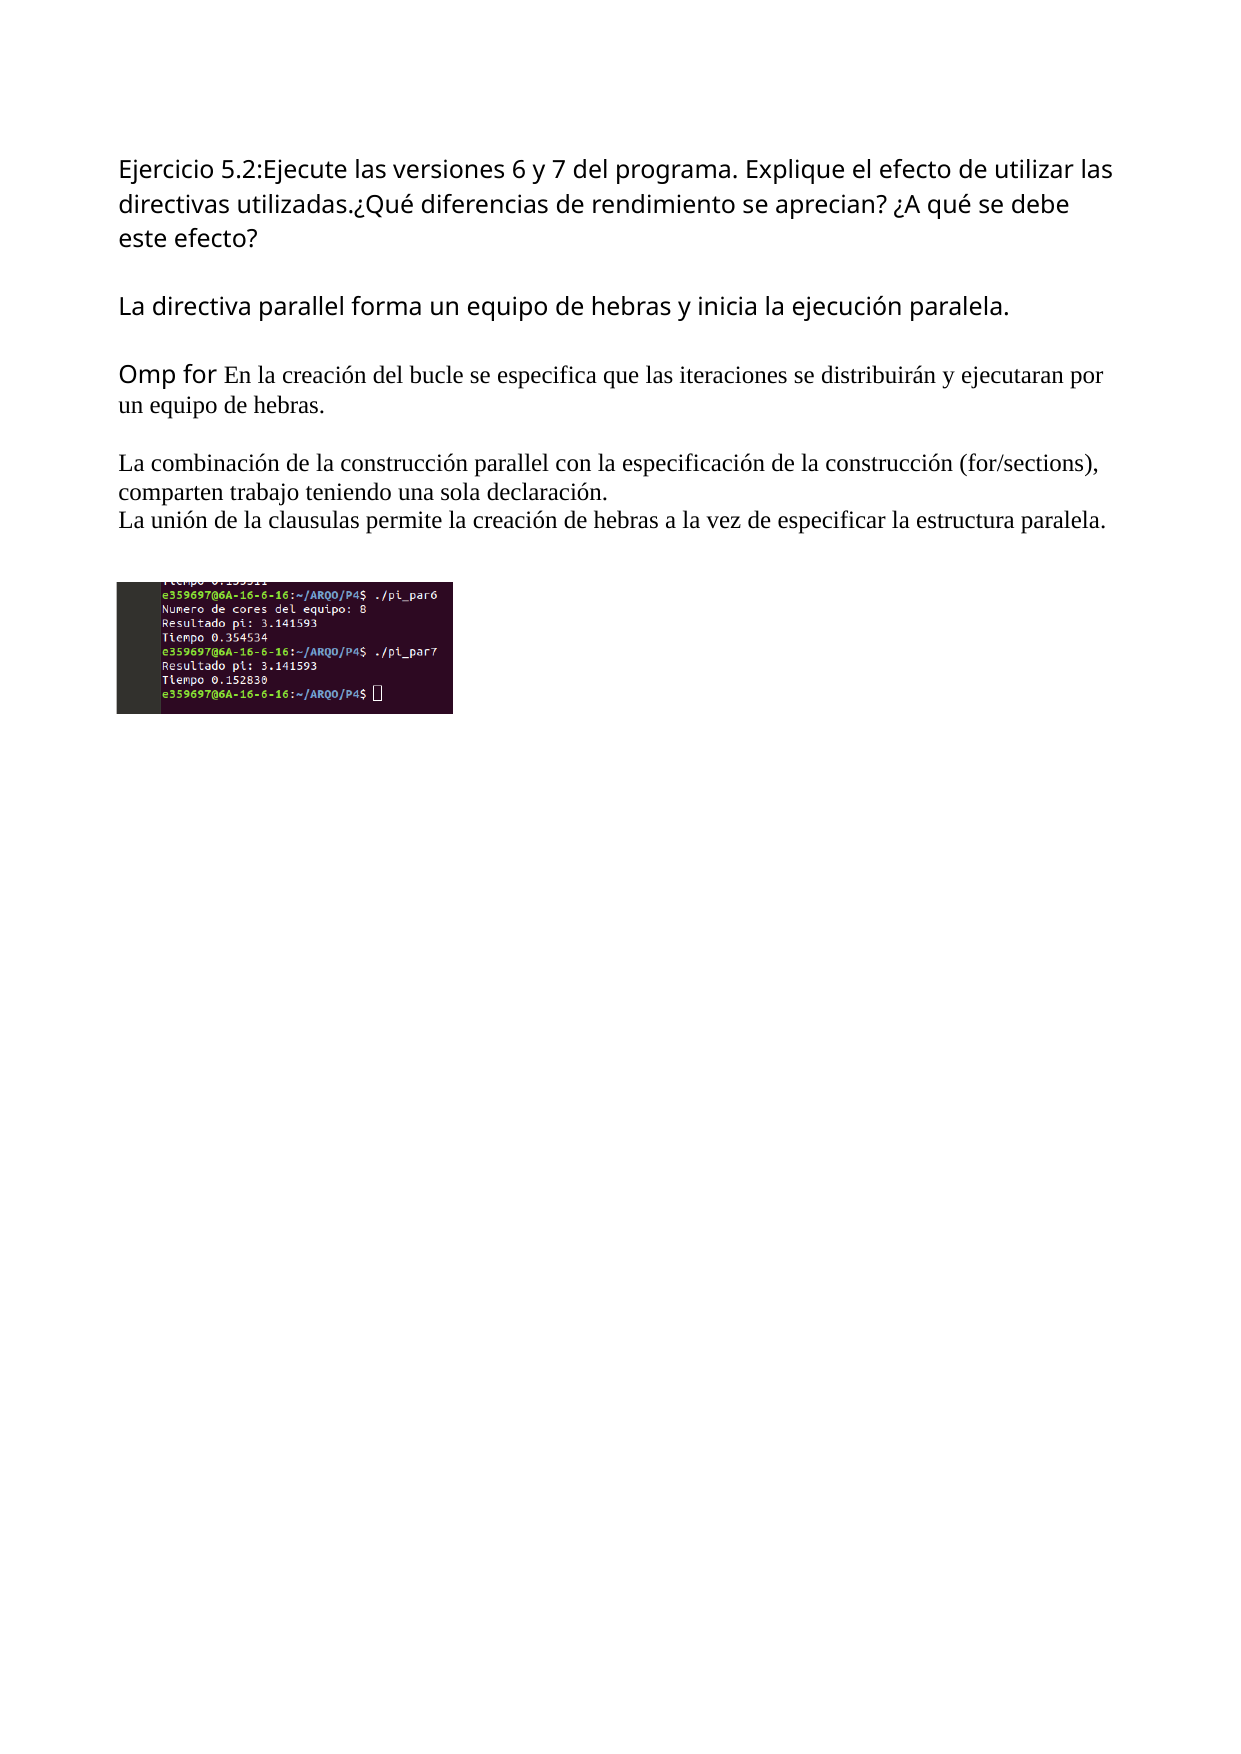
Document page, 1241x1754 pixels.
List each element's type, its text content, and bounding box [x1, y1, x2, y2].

text La combinación de la construcción parallel con la especificación de la construcción (for/sections), comparten trabajo teniendo una sola declaración. La unión de la clausulas permite la creación de hebras a la vez de especificar la estructura paralela. [118, 448, 1122, 534]
text Omp for En la creación del bucle se especifica que las iteraciones se distribuirán y ejecutaran por un equipo de hebras. [118, 357, 1122, 419]
text Ejercicio 5.2:Ejecute las versiones 6 y 7 del programa. Explique el efecto de utilizar las directivas utilizadas.¿Qué diferencias de rendimiento se aprecian? ¿A qué se debe este efecto? [118, 152, 1122, 254]
text La directiva parallel forma un equipo de hebras y inicia la ejecución paralela. [118, 288, 1122, 322]
